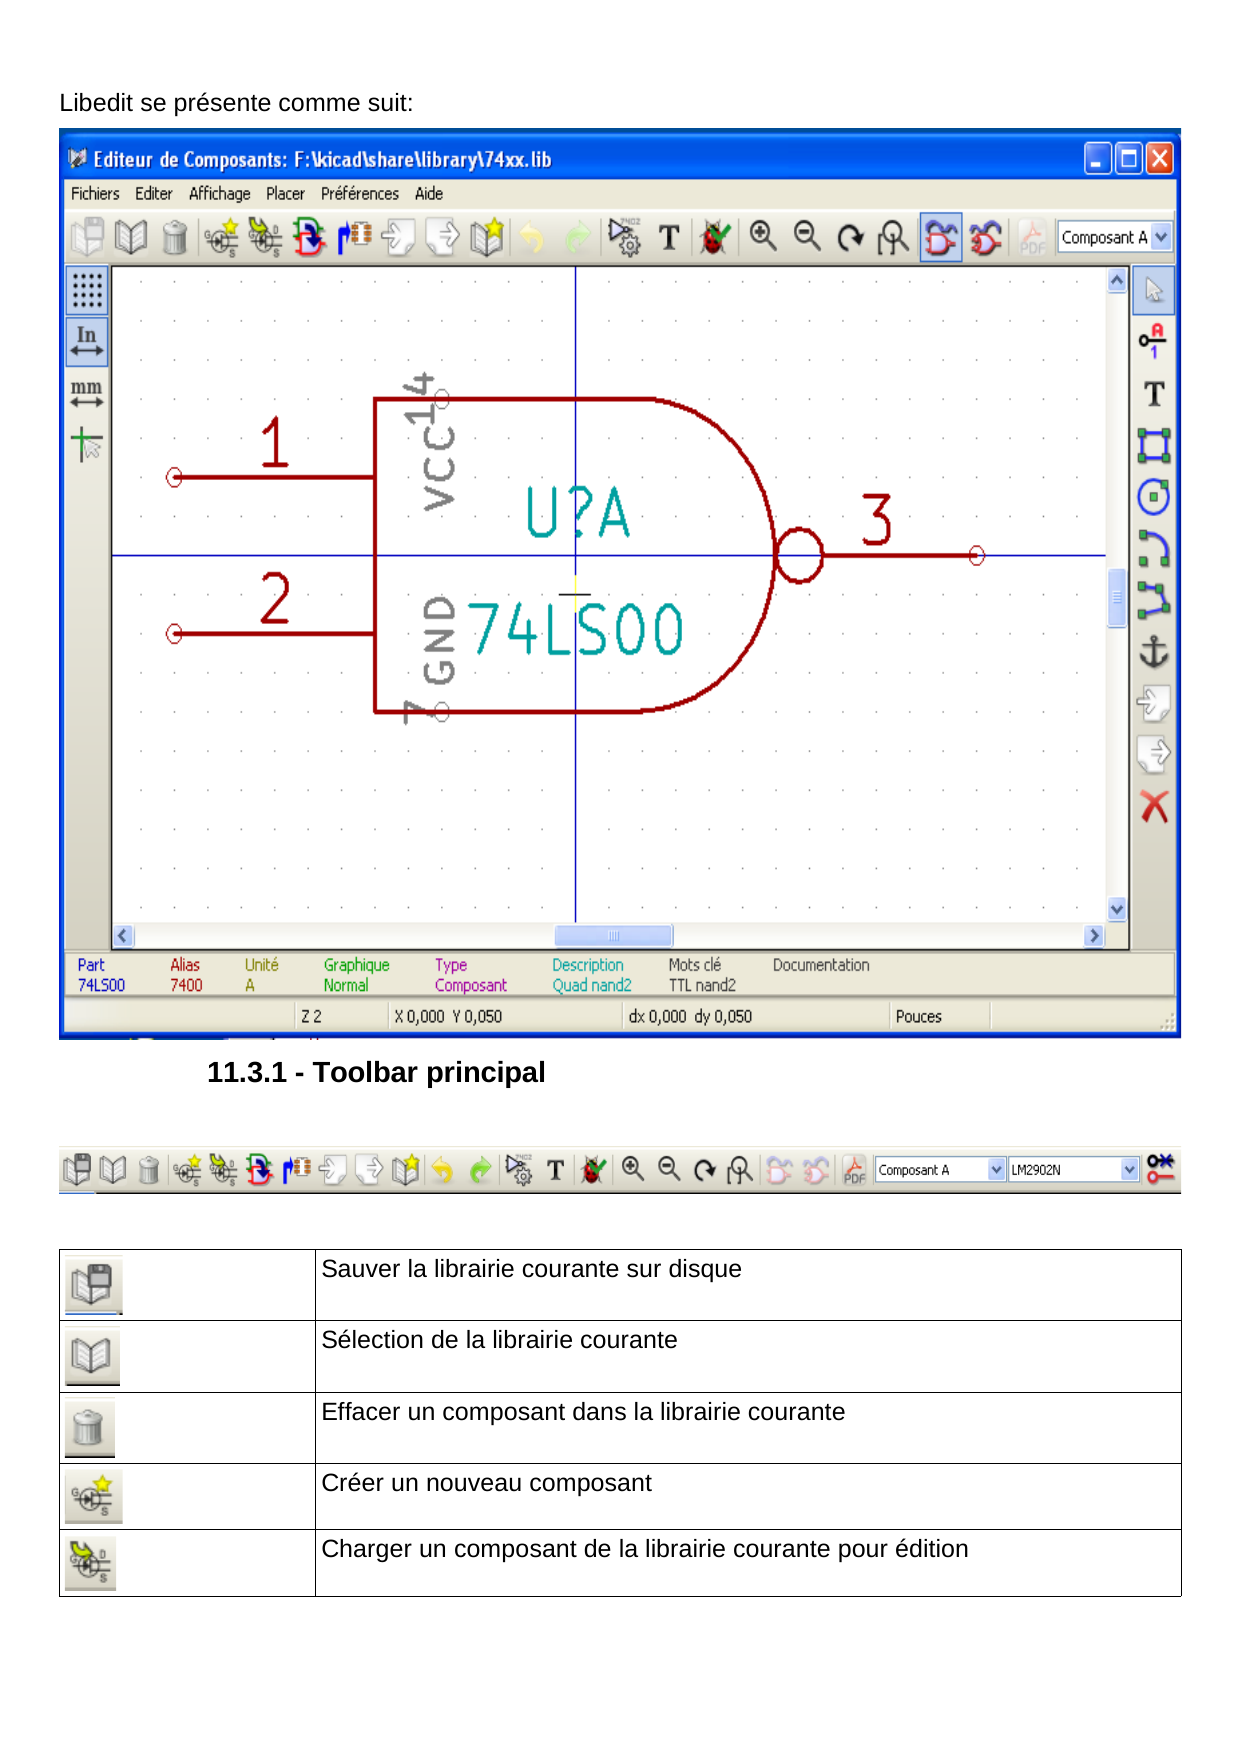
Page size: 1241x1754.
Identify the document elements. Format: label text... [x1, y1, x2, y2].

picture [64, 1535, 117, 1591]
table_header [60, 1250, 315, 1320]
picture [64, 1397, 115, 1458]
table_cell Effacer un composant dans la librairie courante [316, 1393, 1181, 1463]
table_cell [60, 1321, 315, 1392]
picture [64, 1255, 123, 1315]
table_cell Charger un composant de la librairie courante pour édition [316, 1530, 1181, 1596]
table_cell [60, 1530, 315, 1596]
subtitle Toolbar principal [133, 1056, 1181, 1088]
picture [64, 1468, 123, 1524]
text Libedit se présente comme suit: [59, 88, 1181, 117]
picture [64, 1326, 120, 1386]
table_cell [60, 1464, 315, 1529]
picture [59, 128, 1182, 1040]
picture [59, 1146, 1182, 1194]
table_cell Créer un nouveau composant [316, 1464, 1181, 1529]
table_cell [60, 1393, 315, 1463]
table_cell Sélection de la librairie courante [316, 1321, 1181, 1392]
table_header Sauver la librairie courante sur disque [316, 1250, 1181, 1320]
